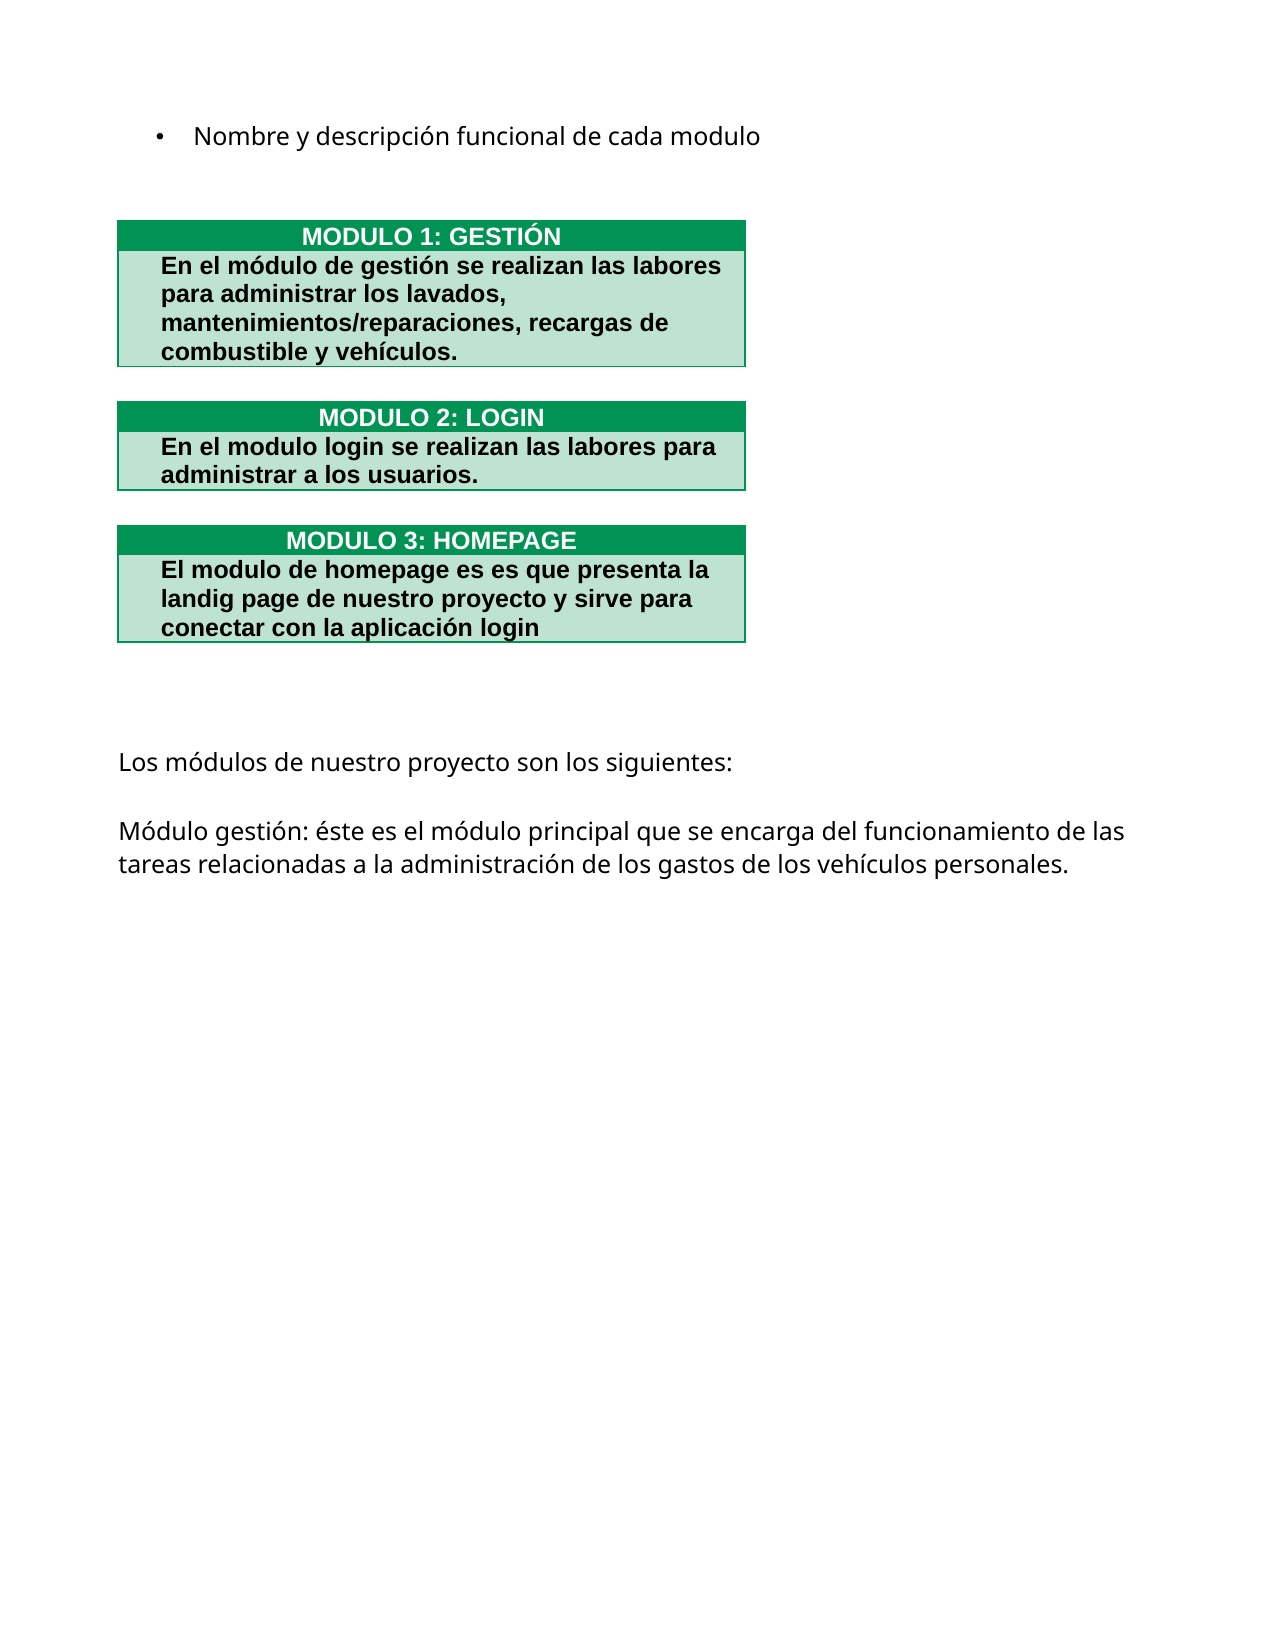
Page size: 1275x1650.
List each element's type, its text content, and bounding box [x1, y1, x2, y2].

text Módulo gestión: éste es el módulo principal que se encarga del funcionamiento de las tareas relacionadas a la administración de los gastos de los vehículos personales. [118, 813, 1157, 881]
table_cell El modulo de homepage es es que presenta la landig page de nuestro proyecto y sirve para conectar con la aplicación login [119, 555, 744, 641]
table_header MODULO 3: HOMEPAGE [119, 526, 744, 555]
table_header MODULO 1: GESTIÓN [119, 222, 744, 251]
text Los módulos de nuestro proyecto son los siguientes: [118, 745, 1157, 813]
table_header MODULO 2: LOGIN [119, 403, 744, 432]
table_cell En el modulo login se realizan las labores para administrar a los usuarios. [119, 432, 744, 489]
table_cell En el módulo de gestión se realizan las labores para administrar los lavados, mantenimientos/reparaciones, recargas de combustible y vehículos. [119, 251, 744, 366]
list Nombre y descripción funcional de cada modulo [156, 118, 1157, 152]
